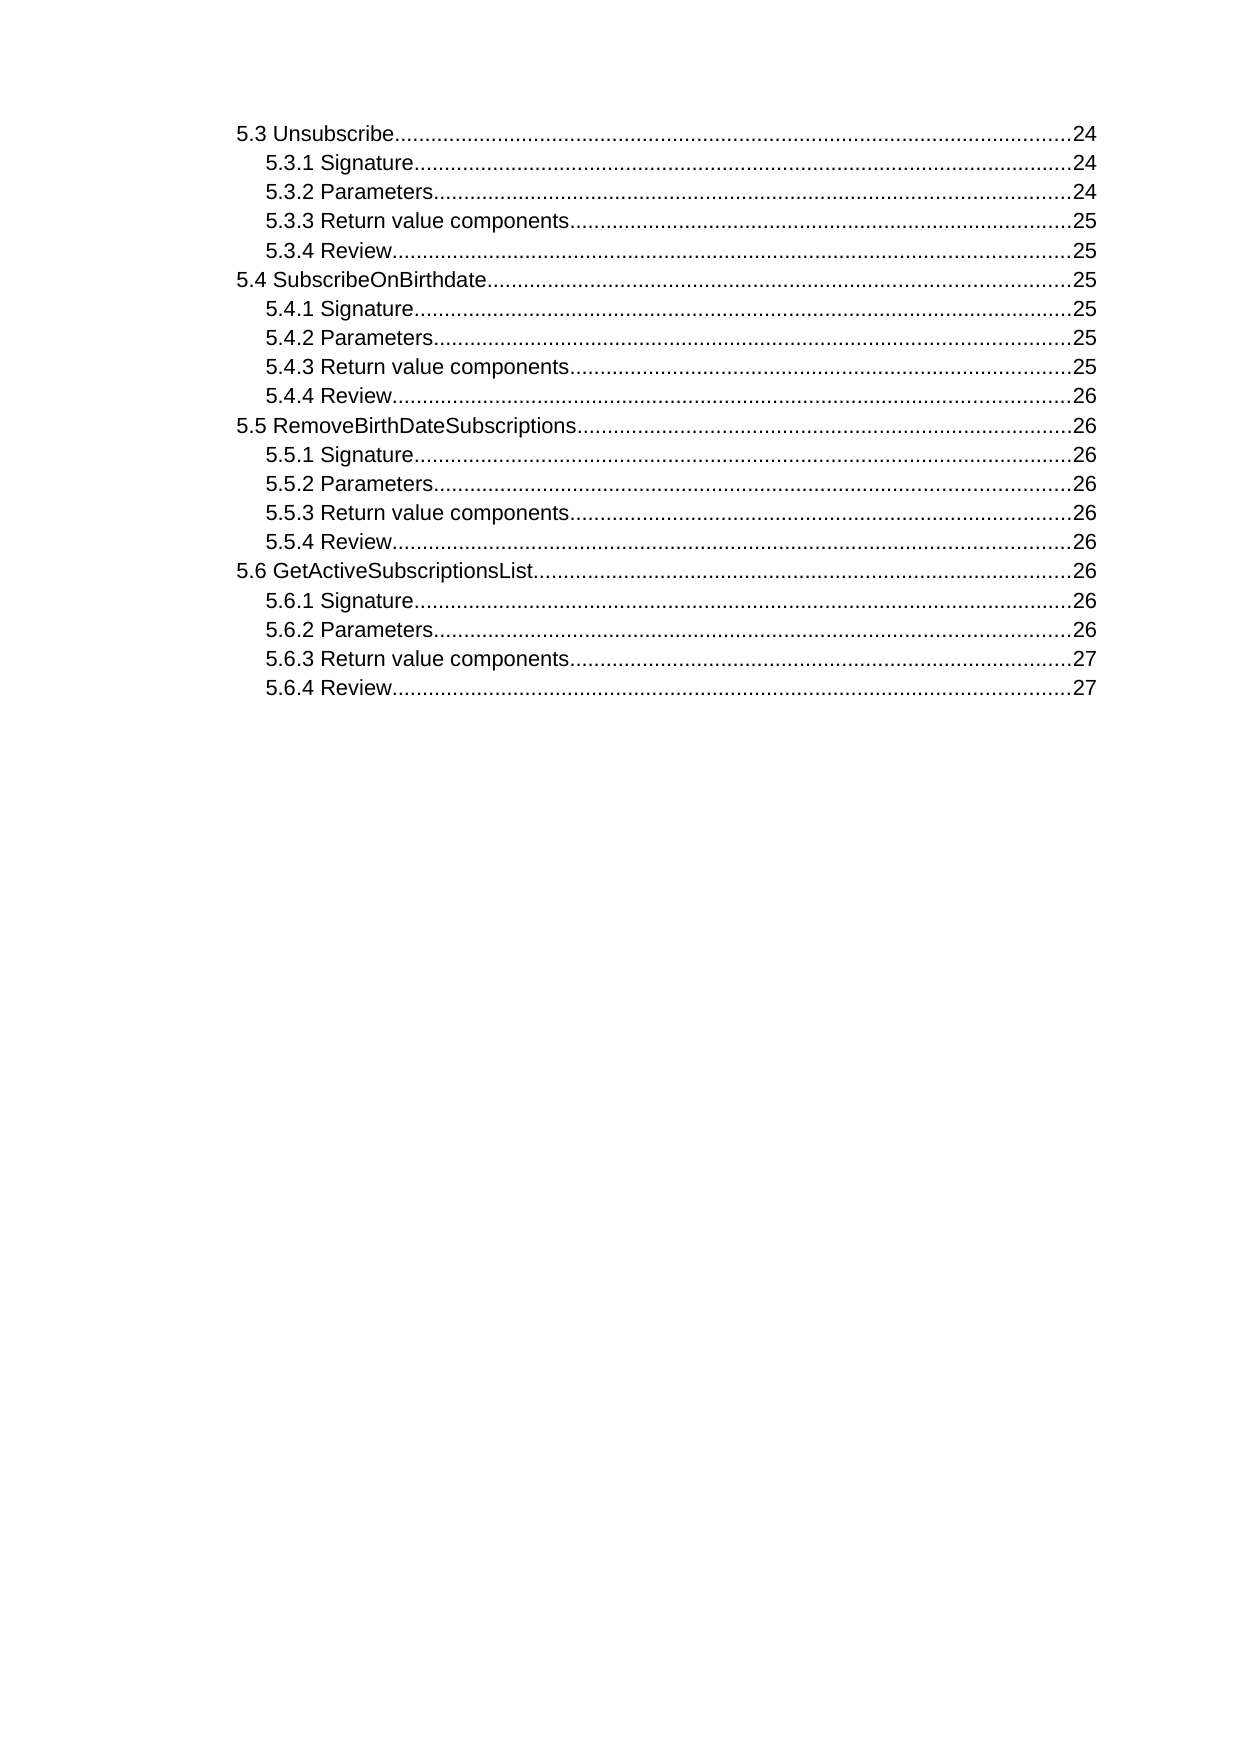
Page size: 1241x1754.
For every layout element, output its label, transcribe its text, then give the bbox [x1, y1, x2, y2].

text 5.6.1 Signature 26 [265, 585, 1122, 614]
text 5.3.1 Signature 24 [265, 147, 1122, 176]
text 5.4.3 Return value components 25 [265, 351, 1122, 381]
text 5.6.3 Return value components 27 [265, 643, 1122, 672]
text 5.4.1 Signature 25 [265, 293, 1122, 322]
text 5.6 GetActiveSubscriptionsList 26 [236, 556, 1122, 585]
text 5.6.4 Review 27 [265, 672, 1122, 701]
text 5.3 Unsubscribe 24 [236, 118, 1122, 147]
text 5.3.2 Parameters 24 [265, 176, 1122, 206]
text 5.5.2 Parameters 26 [265, 468, 1122, 497]
text 5.5.4 Review 26 [265, 526, 1122, 556]
text 5.5.1 Signature 26 [265, 439, 1122, 468]
text 5.4 SubscribeOnBirthdate 25 [236, 264, 1122, 293]
text 5.5 RemoveBirthDateSubscriptions 26 [236, 410, 1122, 439]
text 5.4.4 Review 26 [265, 381, 1122, 410]
text 5.4.2 Parameters 25 [265, 322, 1122, 351]
text 5.6.2 Parameters 26 [265, 614, 1122, 643]
text 5.5.3 Return value components 26 [265, 497, 1122, 526]
text 5.3.3 Return value components 25 [265, 206, 1122, 235]
text 5.3.4 Review 25 [265, 235, 1122, 264]
